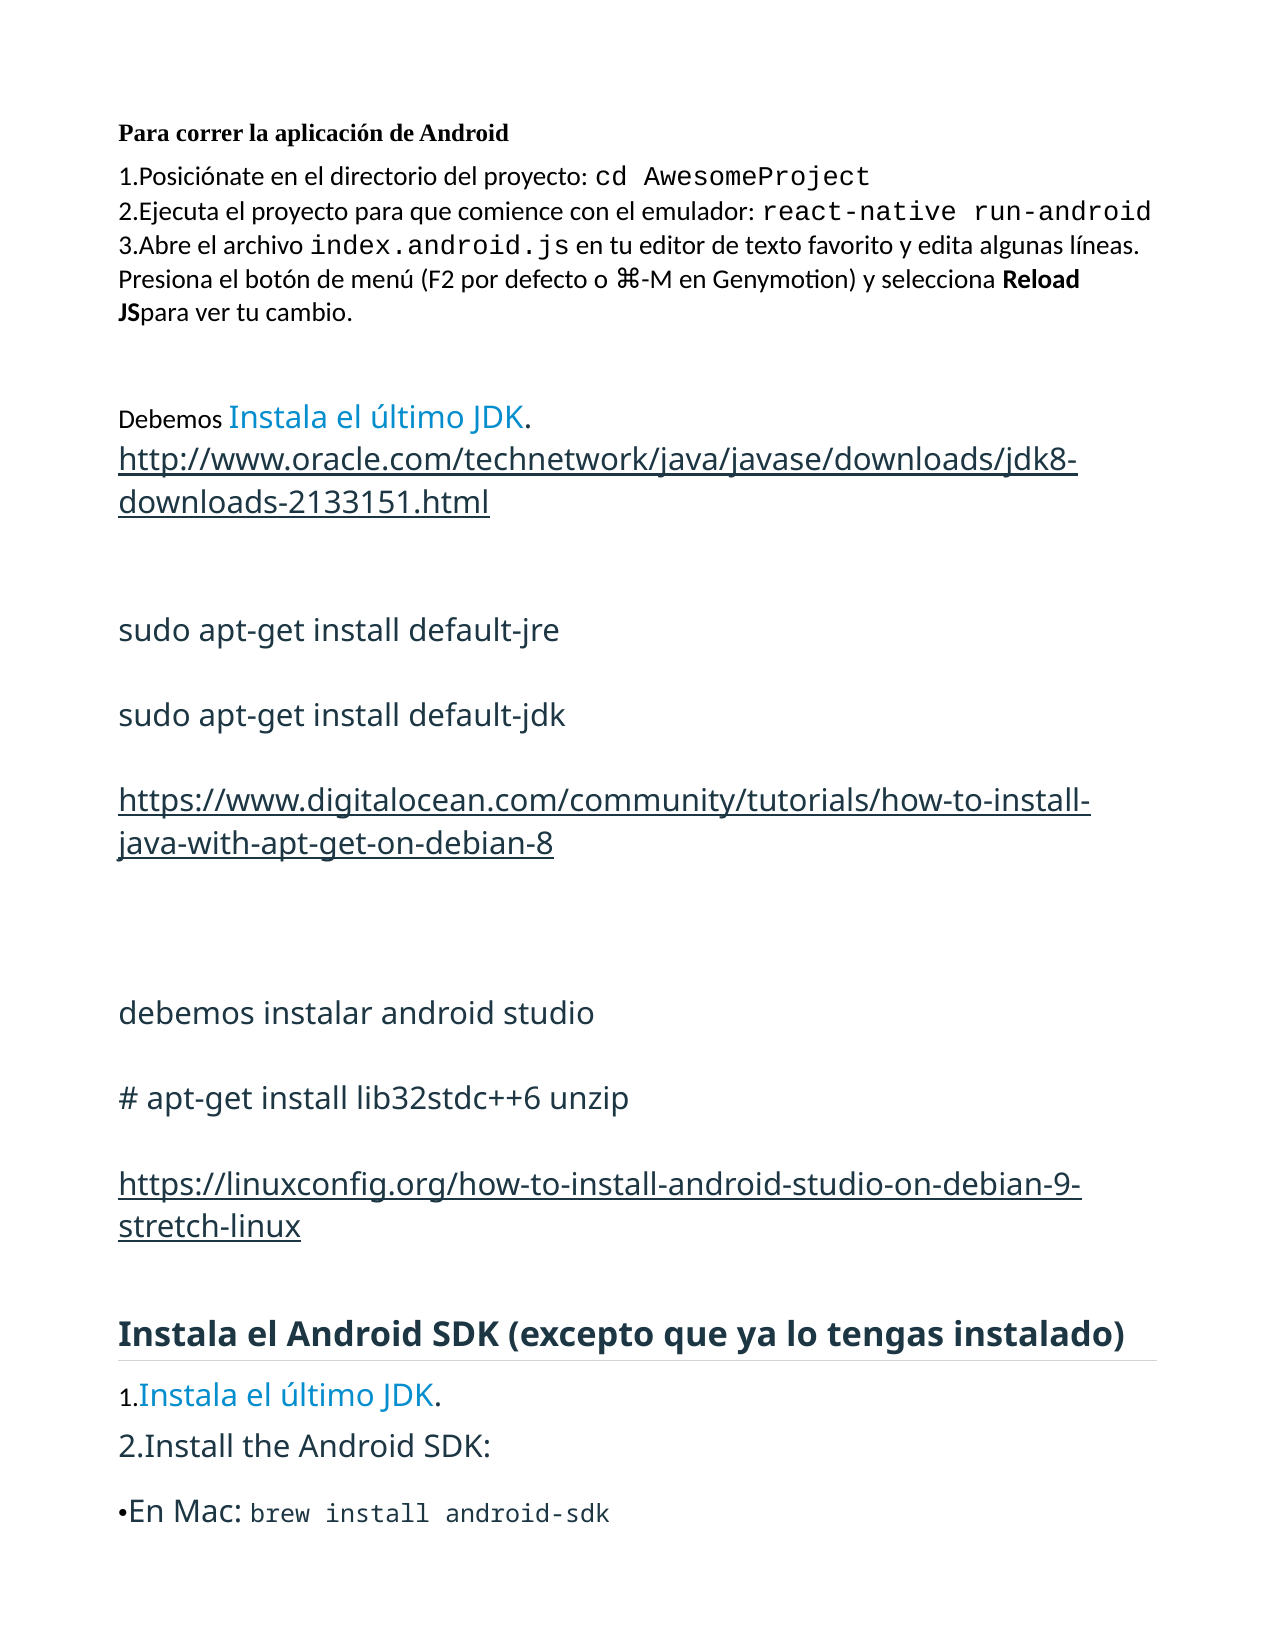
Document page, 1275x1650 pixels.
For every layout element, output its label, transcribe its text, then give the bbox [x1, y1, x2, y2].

text https://www.digitalocean.com/community/tutorials/how-to-install-java-with-apt-get-on-debian-8 [118, 778, 1157, 863]
text https://linuxconfig.org/how-to-install-android-studio-on-debian-9-stretch-linux [118, 1161, 1157, 1247]
list Instala el último JDK. [118, 1372, 1157, 1415]
text Debemos Instala el último JDK. http://www.oracle.com/technetwork/java/javase/downloads/jdk8-downloads-2133151.html [118, 394, 1157, 522]
text sudo apt-get install default-jdk [118, 693, 1157, 735]
list Ejecuta el proyecto para que comience con el emulador: react-native run-android [118, 194, 1157, 228]
text sudo apt-get install default-jre [118, 608, 1157, 650]
list Abre el archivo index.android.js en tu editor de texto favorito y edita algunas líneas. Presiona el botón de menú (F2 por defecto o ⌘-M en Genymotion) y selecciona Reload JSpara ver tu cambio. [118, 228, 1157, 328]
subtitle Instala el Android SDK (excepto que ya lo tengas instalado) [118, 1310, 1157, 1360]
text # apt-get install lib32stdc++6 unzip [118, 1076, 1157, 1119]
subtitle Para correr la aplicación de Android [118, 118, 1157, 147]
list Install the Android SDK: [118, 1423, 1157, 1466]
text debemos instalar android studio [118, 991, 1157, 1034]
list Posiciónate en el directorio del proyecto: cd AwesomeProject [118, 159, 1157, 194]
list En Mac: brew install android-sdk [118, 1489, 1157, 1532]
